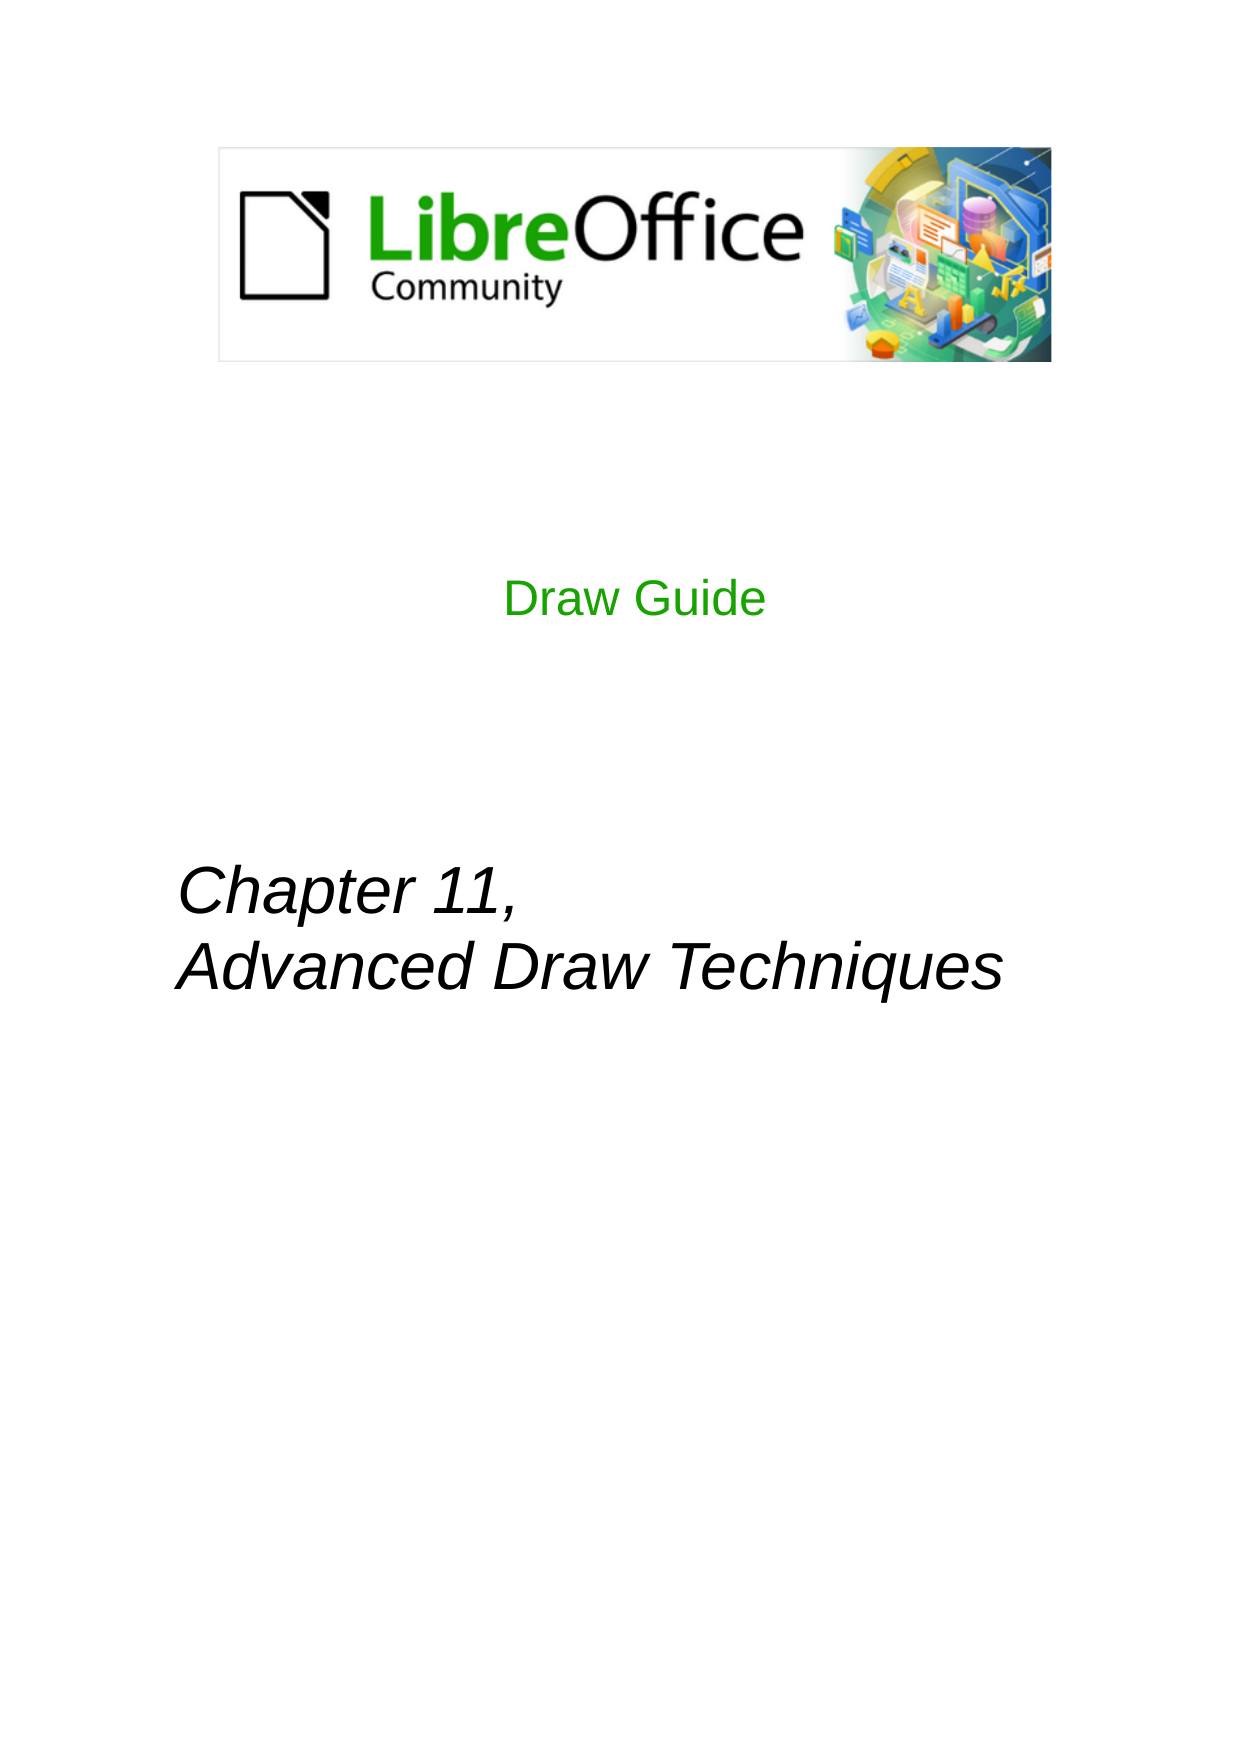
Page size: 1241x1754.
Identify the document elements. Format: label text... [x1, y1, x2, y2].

picture [218, 147, 1052, 362]
title Chapter 11, Advanced Draw Techniques [177, 851, 1093, 1004]
text Draw Guide [177, 568, 1093, 626]
